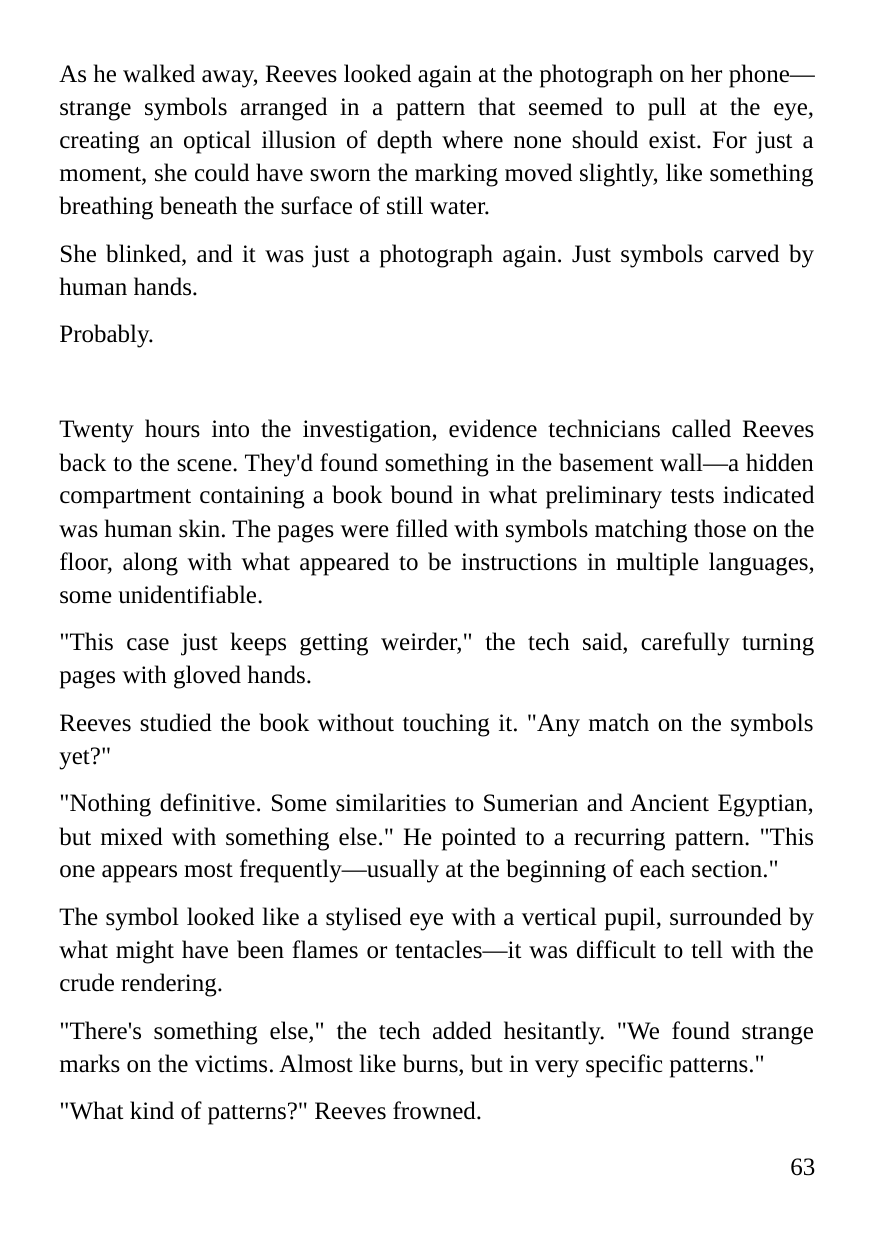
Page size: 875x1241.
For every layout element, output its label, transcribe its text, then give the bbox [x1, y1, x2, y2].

text Twenty hours into the investigation, evidence technicians called Reeves back to the scene. They'd found something in the basement wall—a hidden compartment containing a book bound in what preliminary tests indicated was human skin. The pages were filled with symbols matching those on the floor, along with what appeared to be instructions in multiple languages, some unidentifiable. [59, 414, 815, 608]
text "What kind of patterns?" Reeves frowned. [59, 1096, 815, 1125]
text As he walked away, Reeves looked again at the photograph on her phone—strange symbols arranged in a pattern that seemed to pull at the eye, creating an optical illusion of depth where none should exist. For just a moment, she could have sworn the marking moved slightly, like something breathing beneath the surface of still water. [59, 59, 815, 220]
text Reeves studied the book without touching it. "Any match on the symbols yet?" [59, 708, 815, 770]
text "There's something else," the tech added hesitantly. "We found strange marks on the victims. Almost like burns, but in very specific patterns." [59, 1016, 815, 1078]
text The symbol looked like a stylised eye with a vertical pupil, surrounded by what might have been flames or tentacles—it was difficult to tell with the crude rendering. [59, 902, 815, 997]
text "Nothing definitive. Some similarities to Sumerian and Ancient Egyptian, but mixed with something else." He pointed to a recurring pattern. "This one appears most frequently—usually at the beginning of each section." [59, 788, 815, 883]
text "This case just keeps getting weirder," the tech said, carefully turning pages with gloved hands. [59, 627, 815, 689]
text She blinked, and it was just a photograph again. Just symbols carved by human hands. [59, 239, 815, 301]
text Probably. [59, 319, 815, 348]
